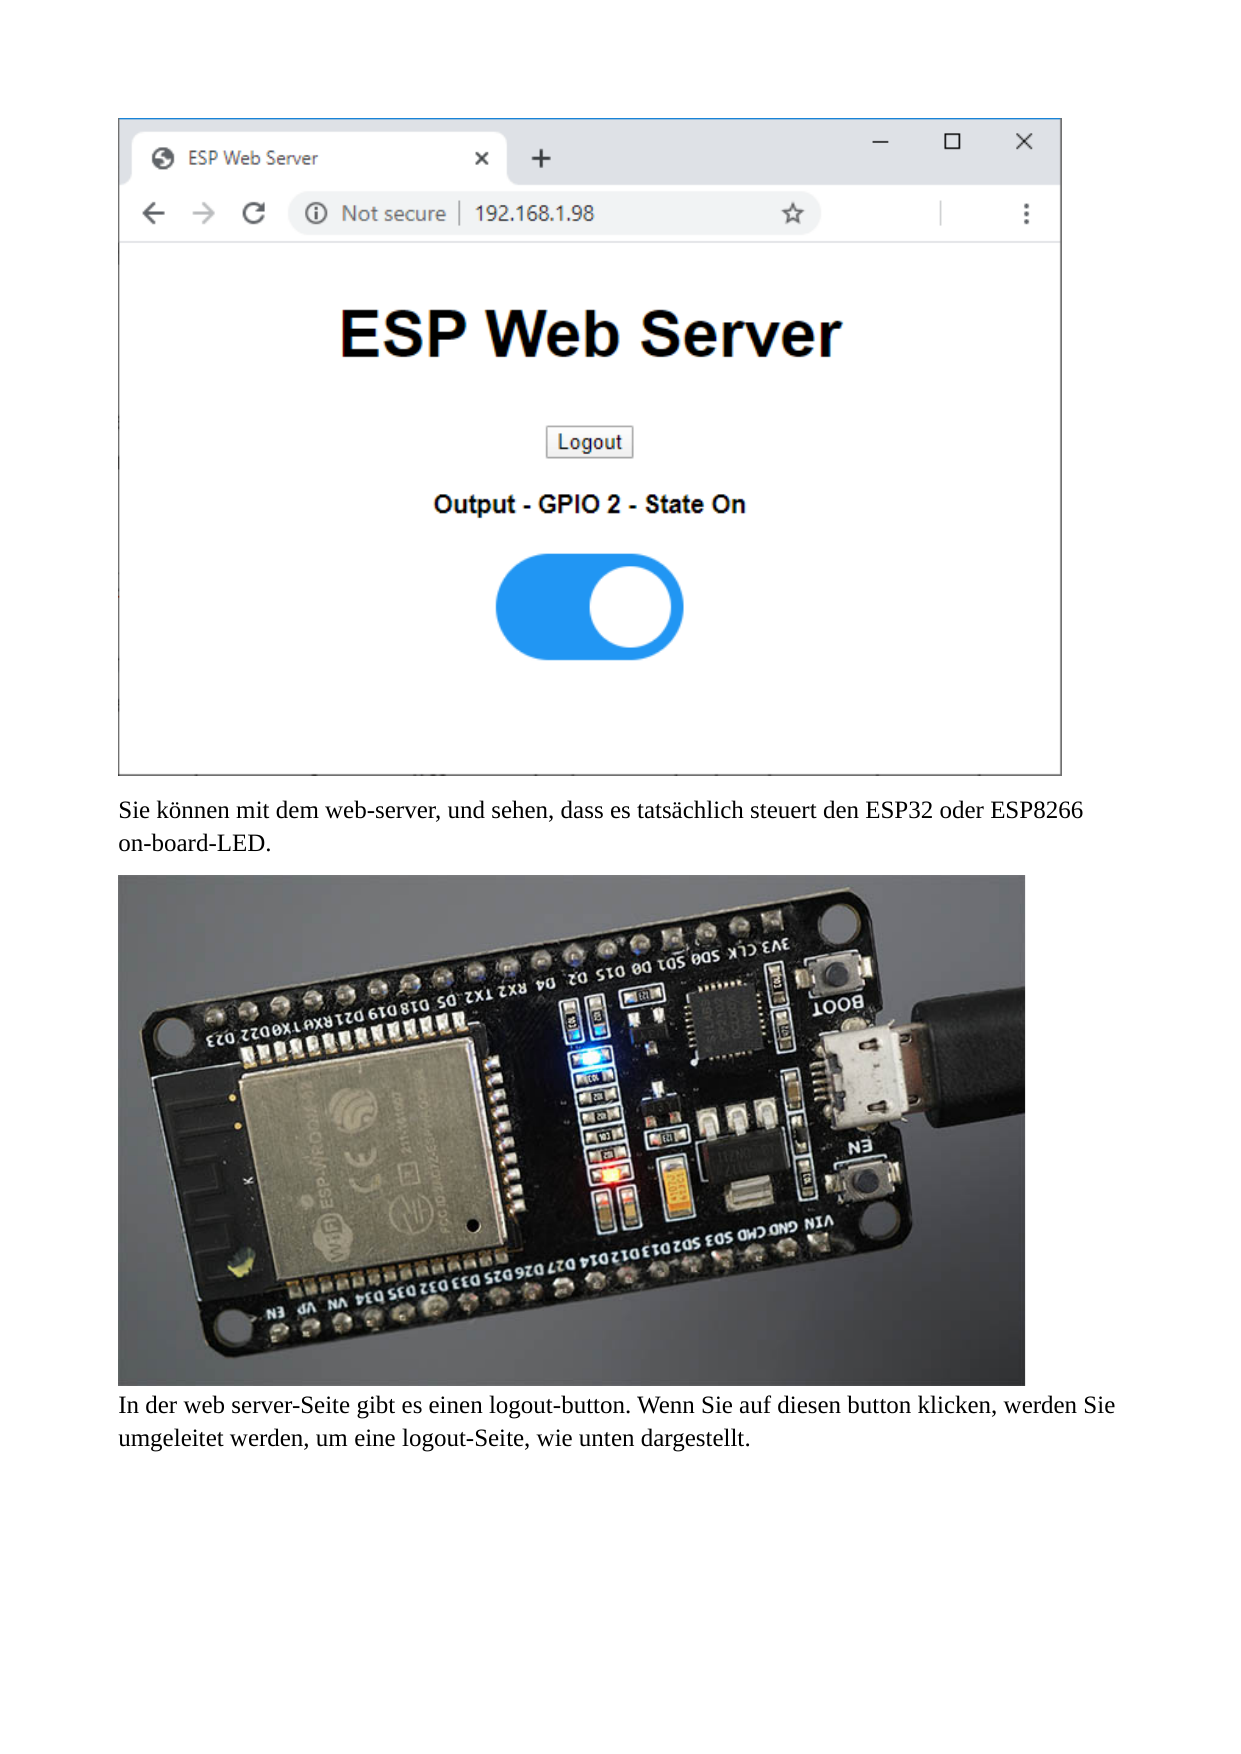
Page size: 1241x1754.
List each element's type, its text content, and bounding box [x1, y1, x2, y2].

text In der web server-Seite gibt es einen logout-button. Wenn Sie auf diesen button klicken, werden Sie umgeleitet werden, um eine logout-Seite, wie unten dargestellt. [118, 1390, 1122, 1452]
text Sie können mit dem web-server, und sehen, dass es tatsächlich steuert den ESP32 oder ESP8266 on-board-LED. [118, 795, 1122, 857]
picture [118, 875, 1025, 1386]
picture [118, 118, 1062, 776]
